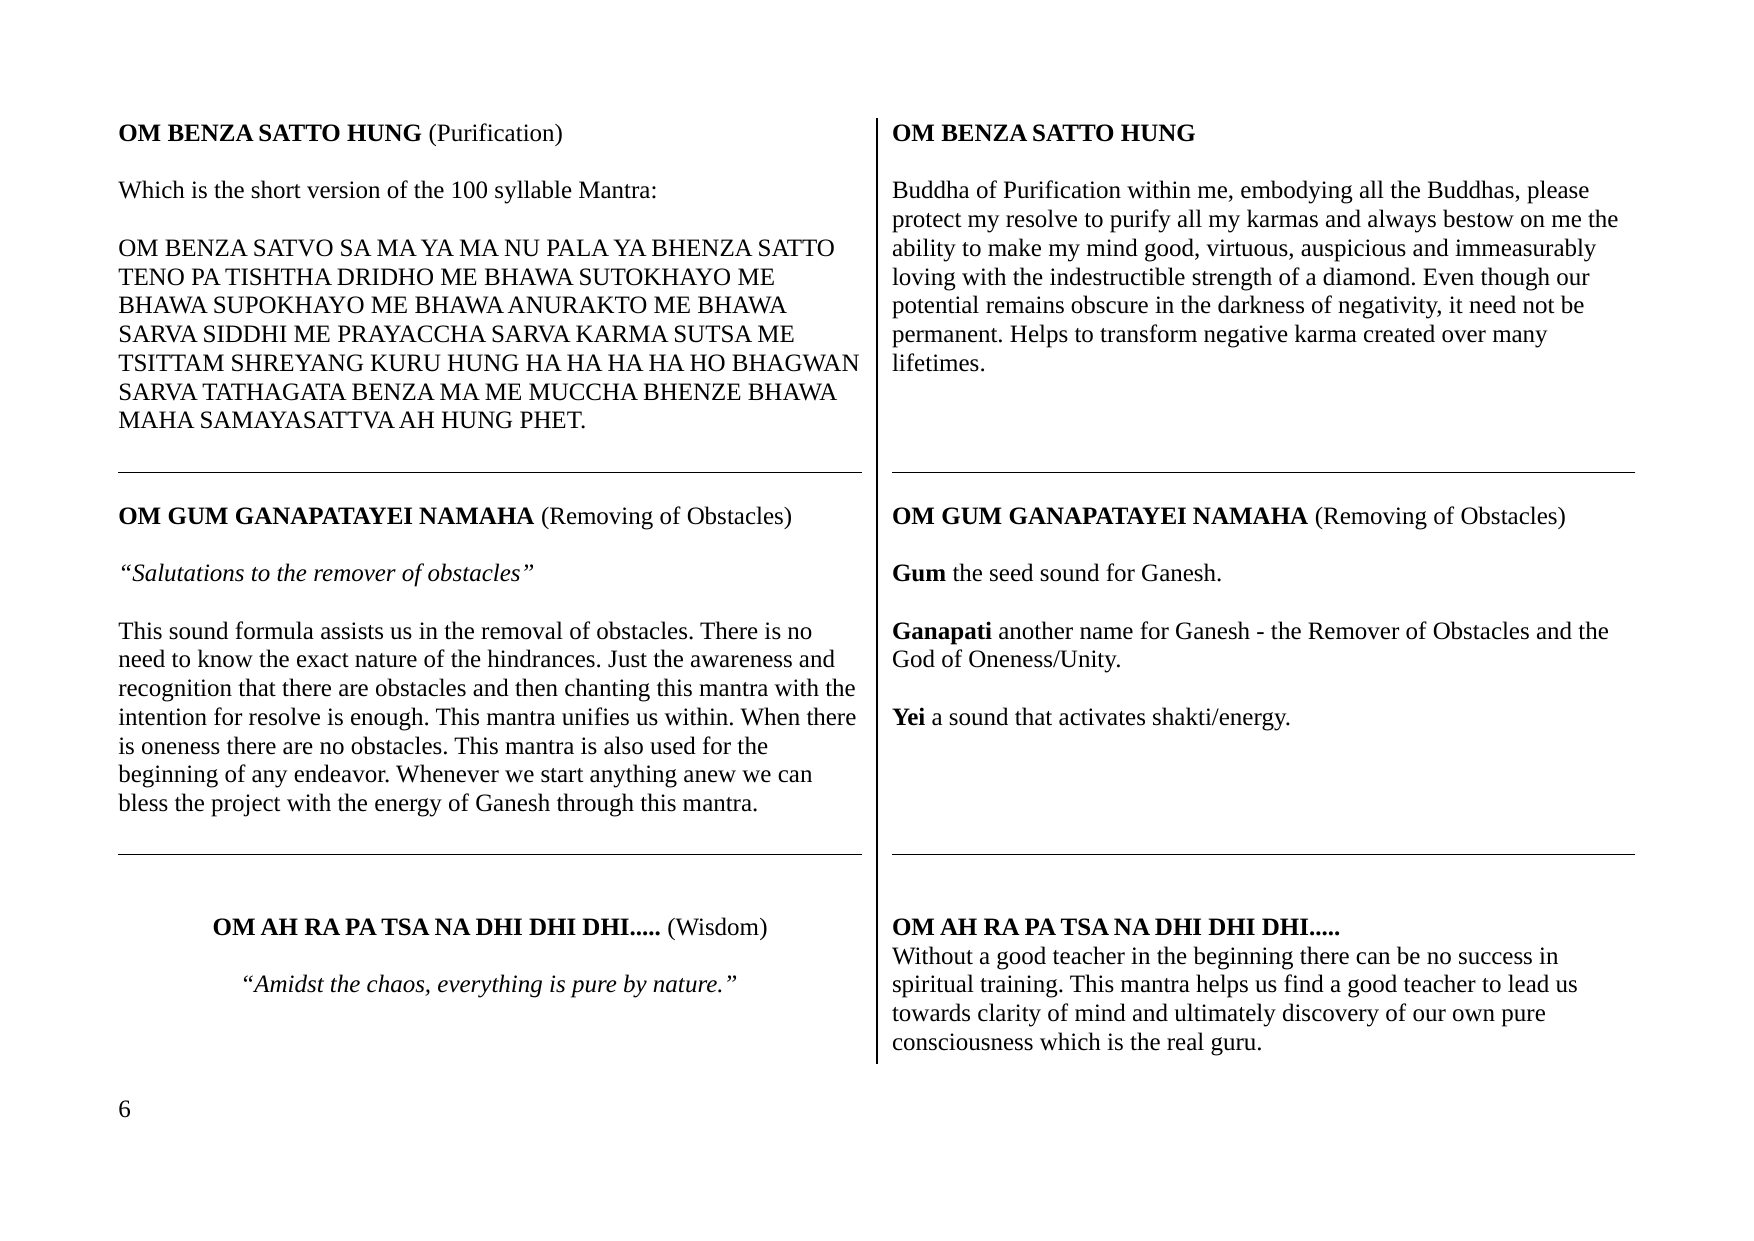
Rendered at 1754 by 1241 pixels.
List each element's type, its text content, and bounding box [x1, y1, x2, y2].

text Which is the short version of the 100 syllable Mantra: [118, 176, 862, 204]
text OM BENZA SATTO HUNG [892, 118, 1635, 147]
text “Salutations to the remover of obstacles” [118, 558, 862, 587]
text OM AH RA PA TSA NA DHI DHI DHI..... (Wisdom) [118, 912, 862, 941]
text TSITTAM SHREYANG KURU HUNG HA HA HA HA HO BHAGWAN SARVA TATHAGATA BENZA MA ME MUCCHA BHENZE BHAWA MAHA SAMAYASATTVA AH HUNG PHET. [118, 348, 862, 434]
text Without a good teacher in the beginning there can be no success in spiritual training. This mantra helps us find a good teacher to lead us towards clarity of mind and ultimately discovery of our own pure consciousness which is the real guru. [892, 941, 1635, 1056]
text “Amidst the chaos, everything is pure by nature.” [118, 969, 862, 998]
text This sound formula assists us in the removal of obstacles. There is no need to know the exact nature of the hindrances. Just the awareness and recognition that there are obstacles and then chanting this mantra with the intention for resolve is enough. This mantra unifies us within. When there is oneness there are no obstacles. This mantra is also used for the beginning of any endeavor. Whenever we start anything anew we can bless the project with the energy of Ganesh through this mantra. [118, 616, 862, 817]
text Ganapati another name for Ganesh - the Remover of Obstacles and the [892, 616, 1635, 644]
text Gum the seed sound for Ganesh. [892, 558, 1635, 587]
text Yei a sound that activates shakti/energy. [892, 702, 1635, 731]
text OM BENZA SATVO SA MA YA MA NU PALA YA BHENZA SATTO TENO PA TISHTHA DRIDHO ME BHAWA SUTOKHAYO ME BHAWA SUPOKHAYO ME BHAWA ANURAKTO ME BHAWA SARVA SIDDHI ME PRAYACCHA SARVA KARMA SUTSA ME [118, 233, 862, 348]
text OM GUM GANAPATAYEI NAMAHA (Removing of Obstacles) [118, 501, 862, 529]
text OM AH RA PA TSA NA DHI DHI DHI..... [892, 912, 1635, 941]
text OM BENZA SATTO HUNG (Purification) [118, 118, 862, 147]
text Buddha of Purification within me, embodying all the Buddhas, please protect my resolve to purify all my karmas and always bestow on me the ability to make my mind good, virtuous, auspicious and immeasurably loving with the indestructible strength of a diamond. Even though our potential remains obscure in the darkness of negativity, it need not be permanent. Helps to transform negative karma created over many lifetimes. [892, 176, 1635, 377]
text OM GUM GANAPATAYEI NAMAHA (Removing of Obstacles) [892, 501, 1635, 529]
text God of Oneness/Unity. [892, 644, 1635, 673]
